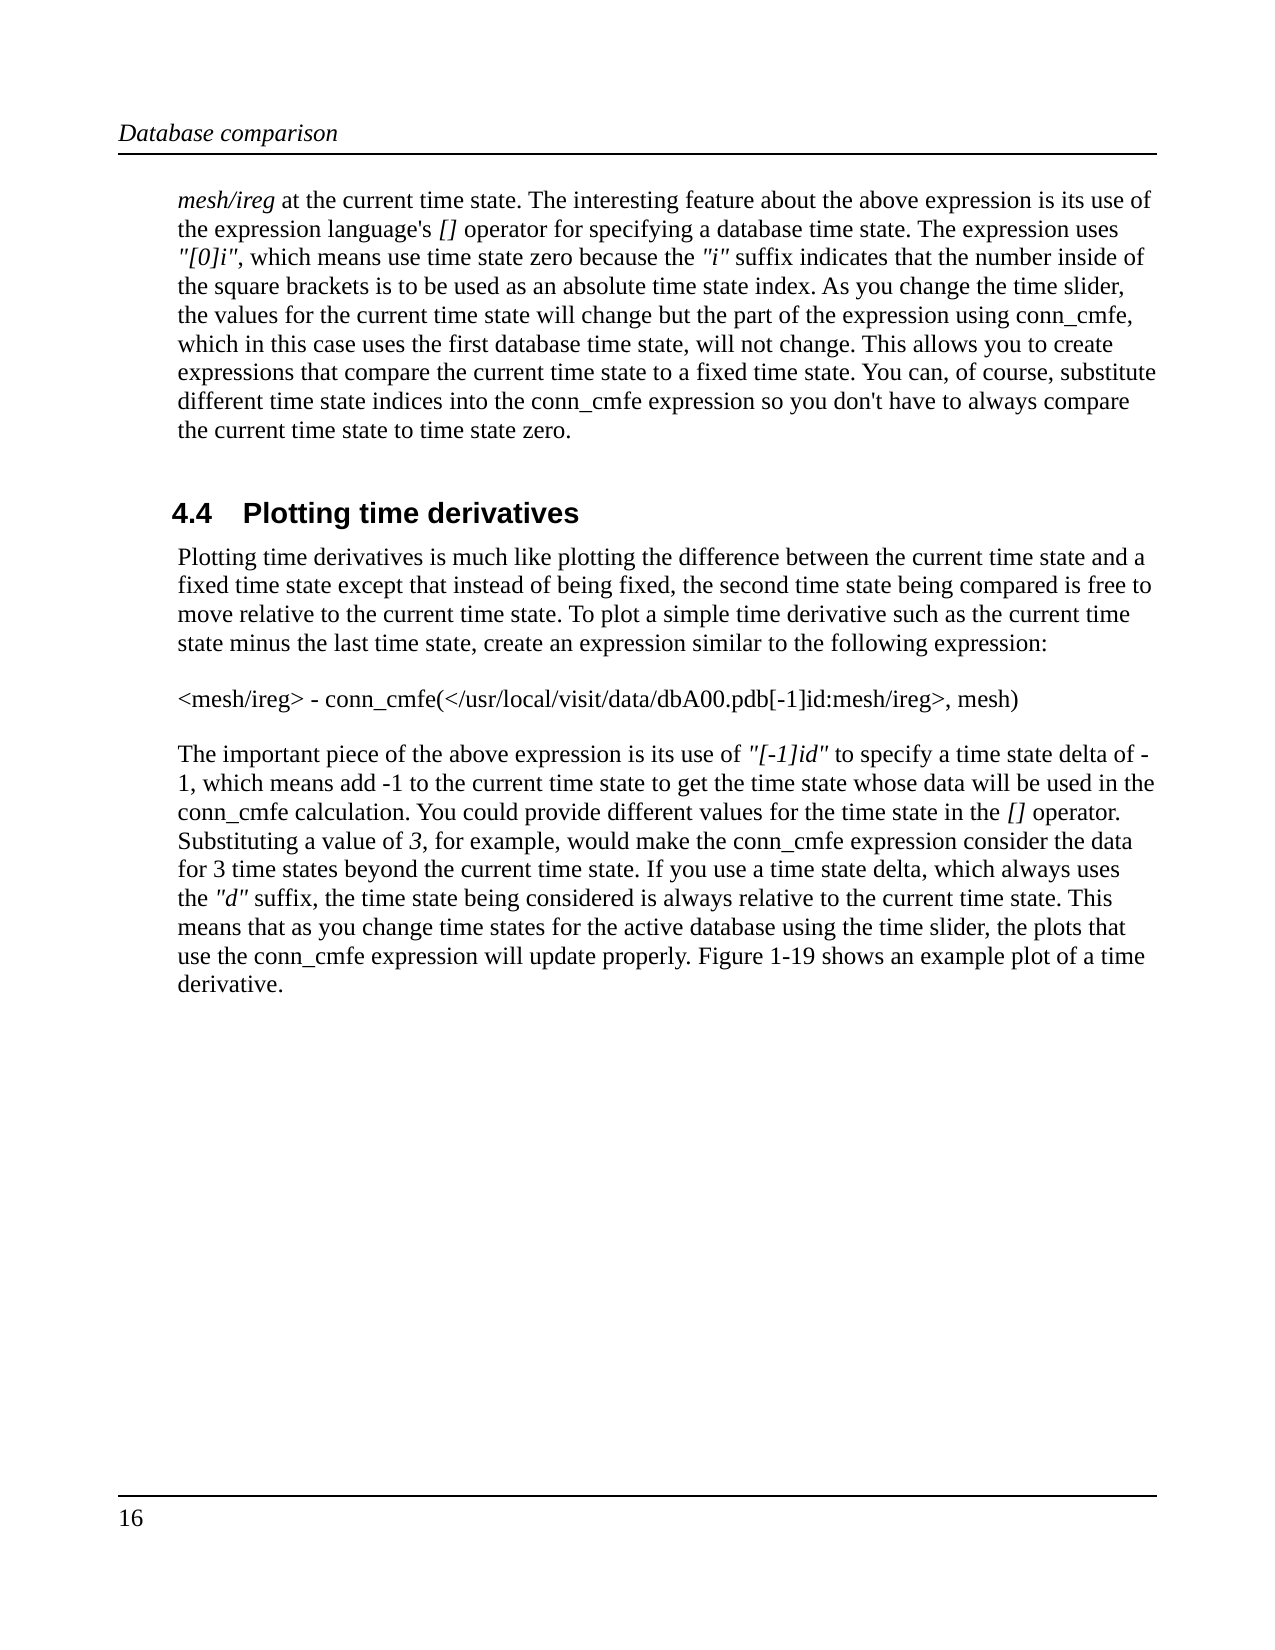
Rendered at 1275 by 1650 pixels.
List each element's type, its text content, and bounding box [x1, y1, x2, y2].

text mesh/ireg at the current time state. The interesting feature about the above expression is its use of the expression language's [] operator for specifying a database time state. The expression uses "[0]i", which means use time state zero because the "i" suffix indicates that the number inside of the square brackets is to be used as an absolute time state index. As you change the time slider, the values for the current time state will change but the part of the expression using conn_cmfe, which in this case uses the first database time state, will not change. This allows you to create expressions that compare the current time state to a fixed time state. You can, of course, substitute different time state indices into the conn_cmfe expression so you don't have to always compare the current time state to time state zero. [177, 185, 1157, 444]
text Plotting time derivatives is much like plotting the difference between the current time state and a fixed time state except that instead of being fixed, the second time state being compared is free to move relative to the current time state. To plot a simple time derivative such as the current time state minus the last time state, create an expression similar to the following expression: [177, 542, 1157, 657]
text The important piece of the above expression is its use of "[-1]id" to specify a time state delta of -1, which means add -1 to the current time state to get the time state whose data will be used in the conn_cmfe calculation. You could provide different values for the time state in the [] operator. Substituting a value of 3, for example, would make the conn_cmfe expression consider the data for 3 time states beyond the current time state. If you use a time state delta, which always uses the "d" suffix, the time state being considered is always relative to the current time state. This means that as you change time states for the active database using the time slider, the plots that use the conn_cmfe expression will update properly. Figure 1-19 shows an example plot of a time derivative. [177, 739, 1157, 998]
subtitle Plotting time derivatives [163, 496, 1157, 529]
text <mesh/ireg> - conn_cmfe(</usr/local/visit/data/dbA00.pdb[-1]id:mesh/ireg>, mesh) [177, 684, 1157, 712]
